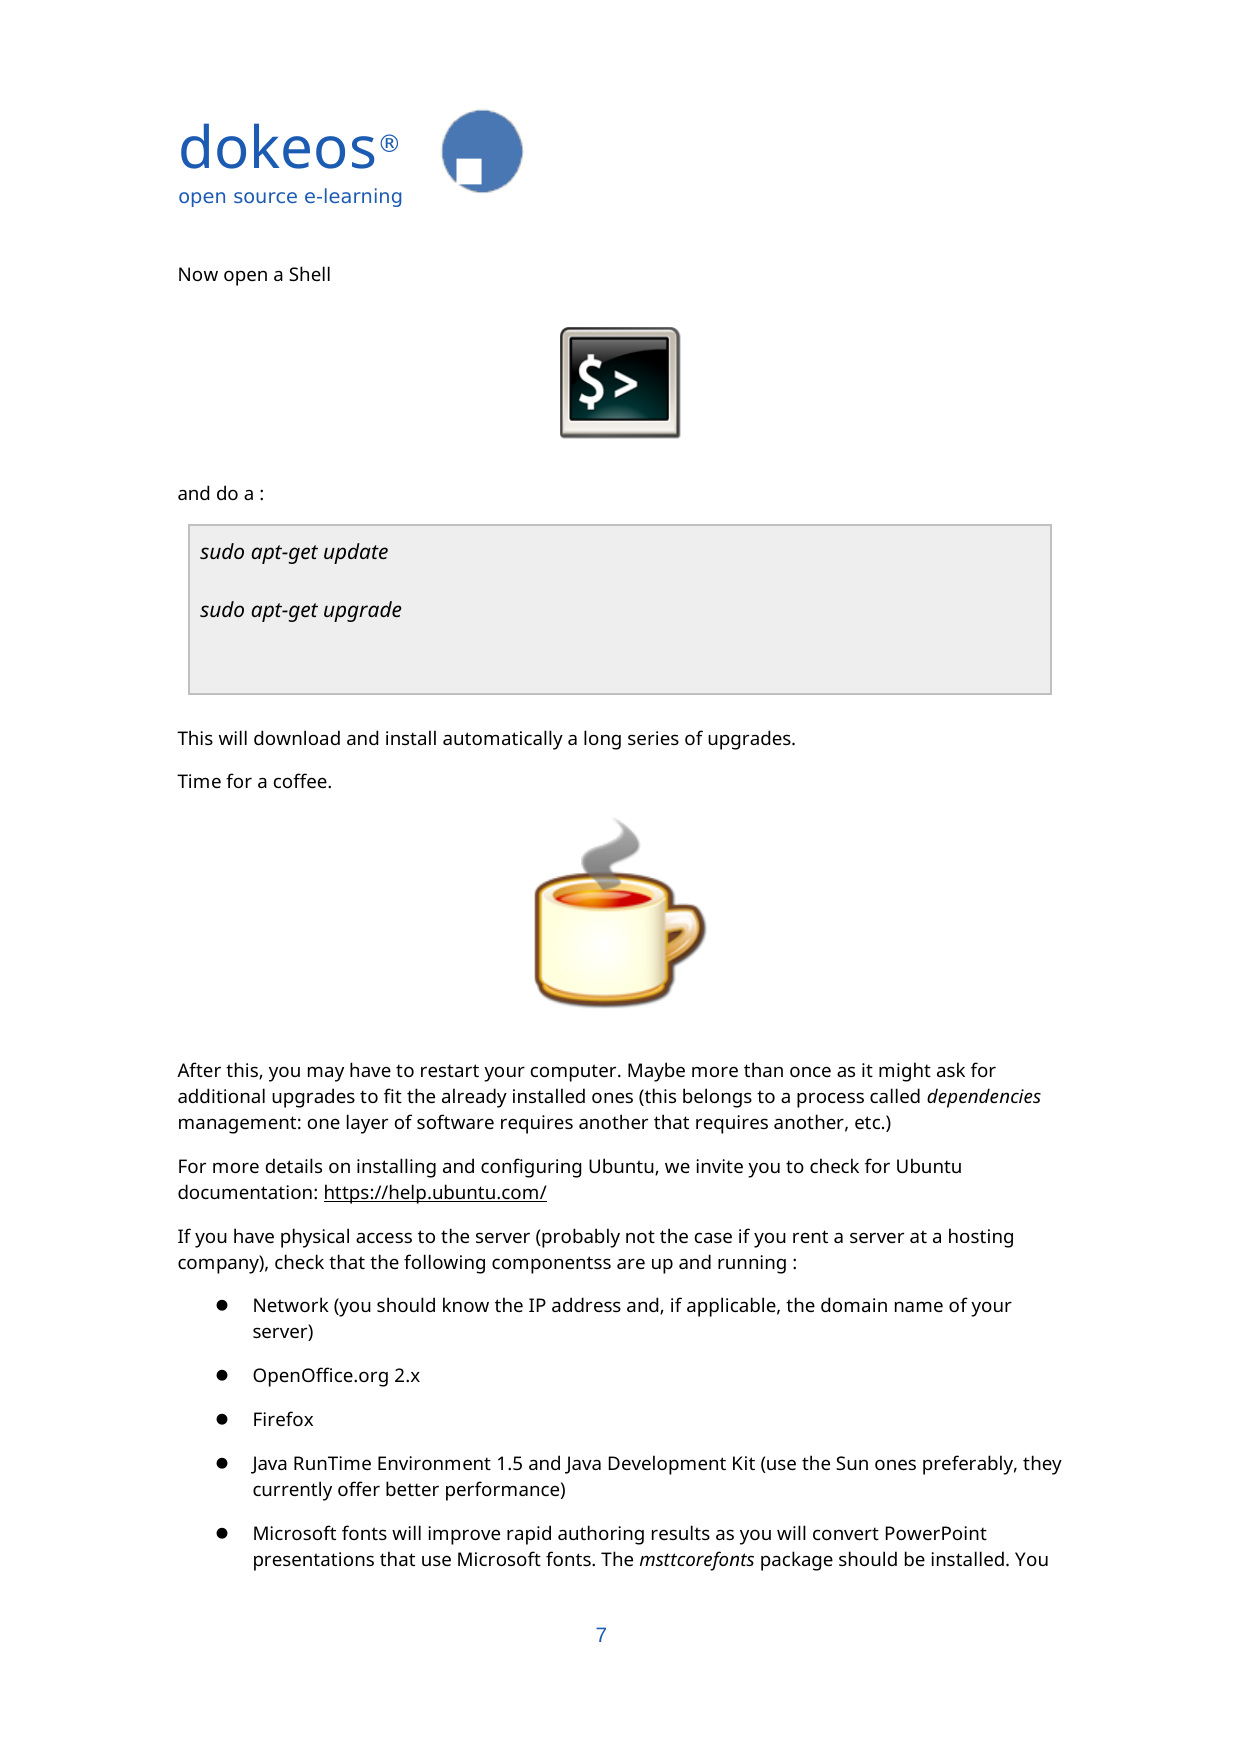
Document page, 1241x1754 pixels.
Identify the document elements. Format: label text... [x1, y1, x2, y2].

list Java RunTime Environment 1.5 and Java Development Kit (use the Sun ones preferably, they currently offer better performance) [215, 1449, 1062, 1502]
text After this, you may have to restart your computer. Maybe more than once as it might ask for additional upgrades to fit the already installed ones (this belongs to a process called dependencies management: one layer of software requires another that requires another, etc.) [177, 1057, 1062, 1135]
text For more details on installing and configuring Ubuntu, we invite you to check for Ubuntu documentation: https://help.ubuntu.com/ [177, 1153, 1062, 1205]
picture [556, 313, 684, 451]
list Firefox [215, 1406, 1062, 1432]
text Now open a Shell [177, 261, 1062, 287]
list Microsoft fonts will improve rapid authoring results as you will convert PowerPoint presentations that use Microsoft fonts. The msttcorefonts package should be installed. You [215, 1519, 1062, 1571]
picture [438, 103, 532, 199]
text Time for a coffee. [177, 768, 1062, 794]
picture [519, 812, 720, 1012]
text If you have physical access to the server (probably not the case if you rent a server at a hosting company), check that the following componentss are up and running : [177, 1222, 1062, 1274]
text sudo apt-get upgrade [190, 582, 1050, 624]
list OpenOffice.org 2.x [215, 1362, 1062, 1388]
text sudo apt-get update [190, 526, 1050, 565]
list Network (you should know the IP address and, if applicable, the domain name of your server) [215, 1292, 1062, 1344]
text and do a : [177, 480, 1062, 506]
text This will download and install automatically a long series of upgrades. [177, 724, 1062, 751]
